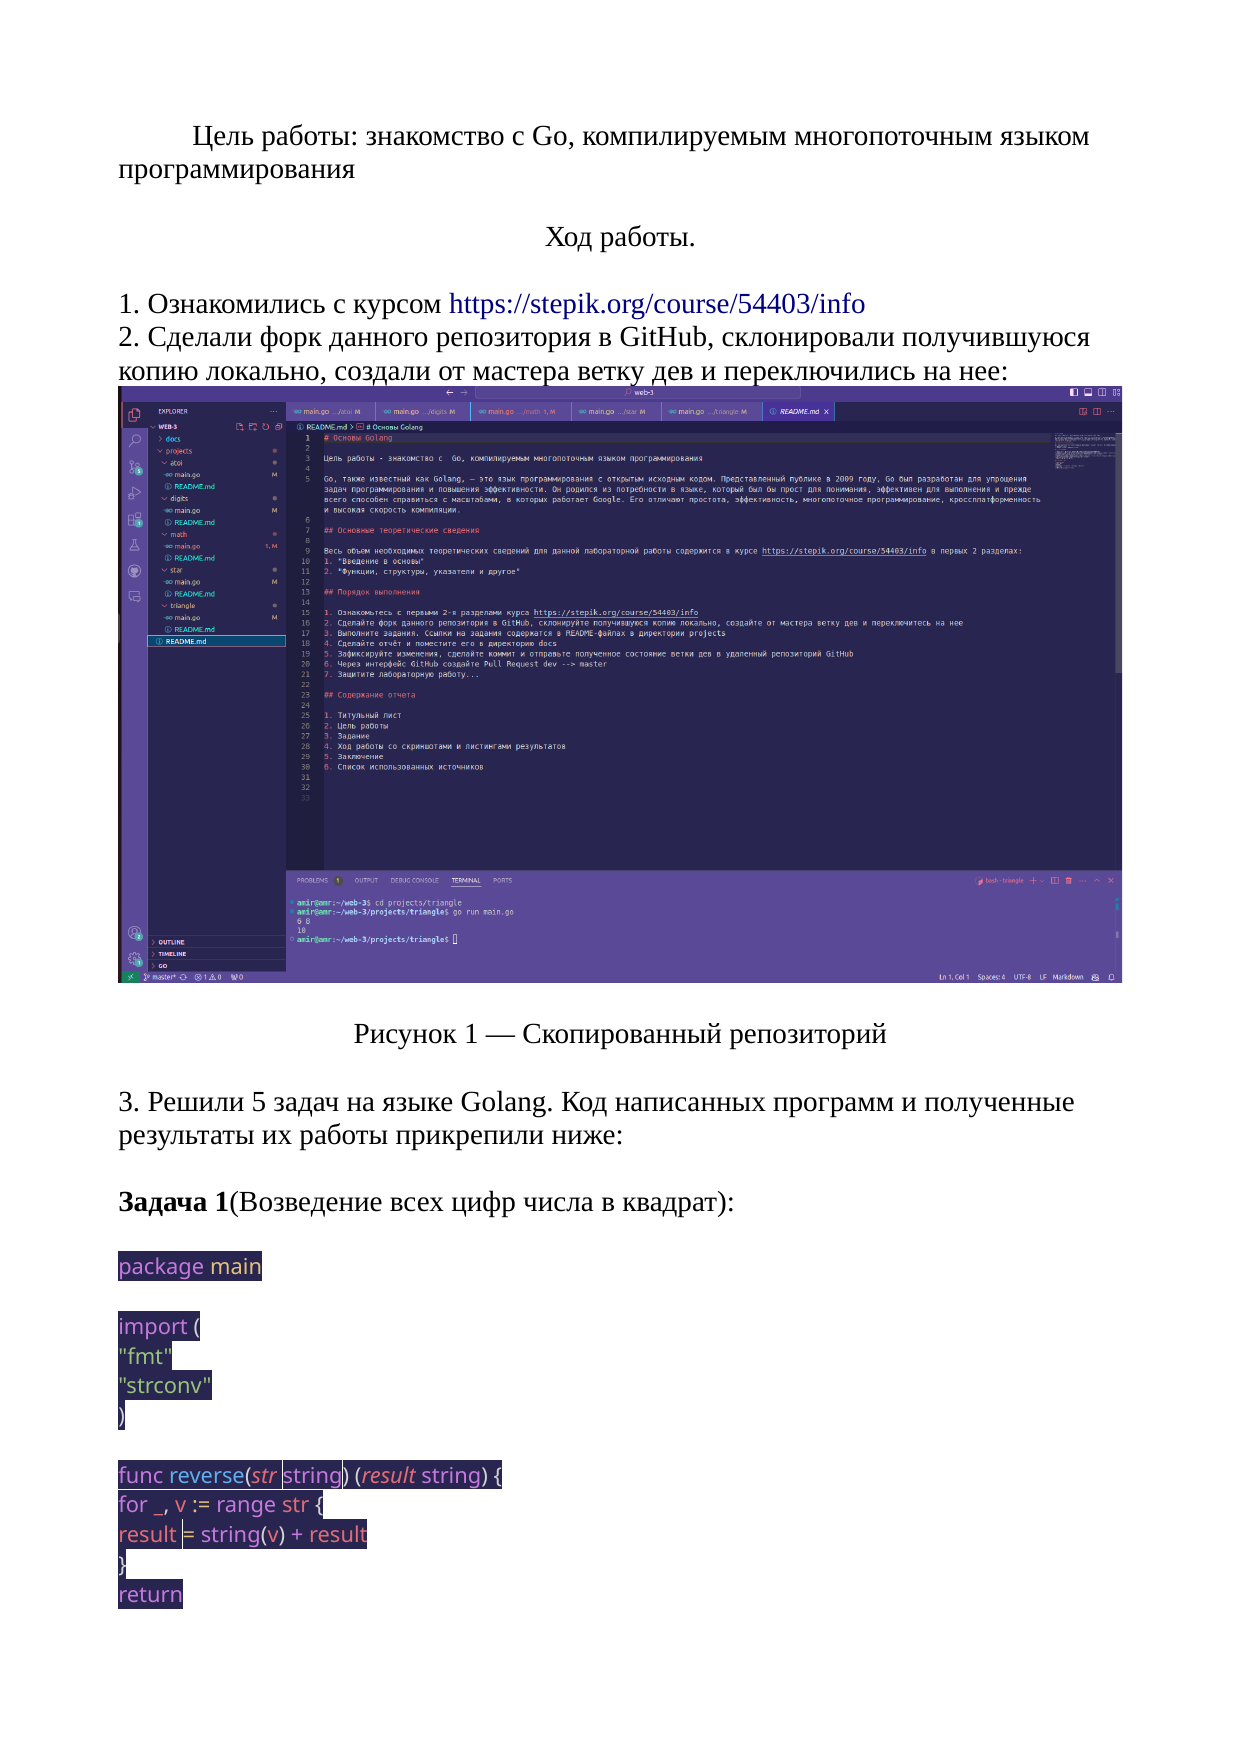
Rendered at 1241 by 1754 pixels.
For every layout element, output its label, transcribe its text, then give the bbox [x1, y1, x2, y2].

text "strconv" [118, 1370, 1122, 1400]
text return [118, 1579, 1122, 1609]
text package main [118, 1251, 1122, 1281]
text ) [118, 1400, 1122, 1430]
text 3. Решили 5 задач на языке Golang. Код написанных программ и полученные результаты их работы прикрепили ниже: [118, 1084, 1122, 1151]
text Ход работы. [118, 219, 1122, 252]
text Рисунок 1 — Скопированный репозиторий [118, 1017, 1122, 1050]
text } [118, 1549, 1122, 1579]
text for _, v := range str { [118, 1489, 1122, 1519]
text import ( [118, 1311, 1122, 1341]
text "fmt" [118, 1341, 1122, 1370]
text Цель работы: знакомство с Go, компилируемым многопоточным языком программирования [118, 118, 1122, 185]
picture [118, 386, 1123, 983]
text 2. Сделали форк данного репозитория в GitHub, склонировали получившуюся копию локально, создали от мастера ветку дев и переключились на нее: [118, 319, 1122, 386]
text func reverse(str string) (result string) { [118, 1460, 1122, 1489]
text 1. Ознакомились с курсом https://stepik.org/course/54403/info [118, 286, 1122, 319]
text result = string(v) + result [118, 1519, 1122, 1549]
text Задача 1(Возведение всех цифр числа в квадрат): [118, 1184, 1122, 1218]
